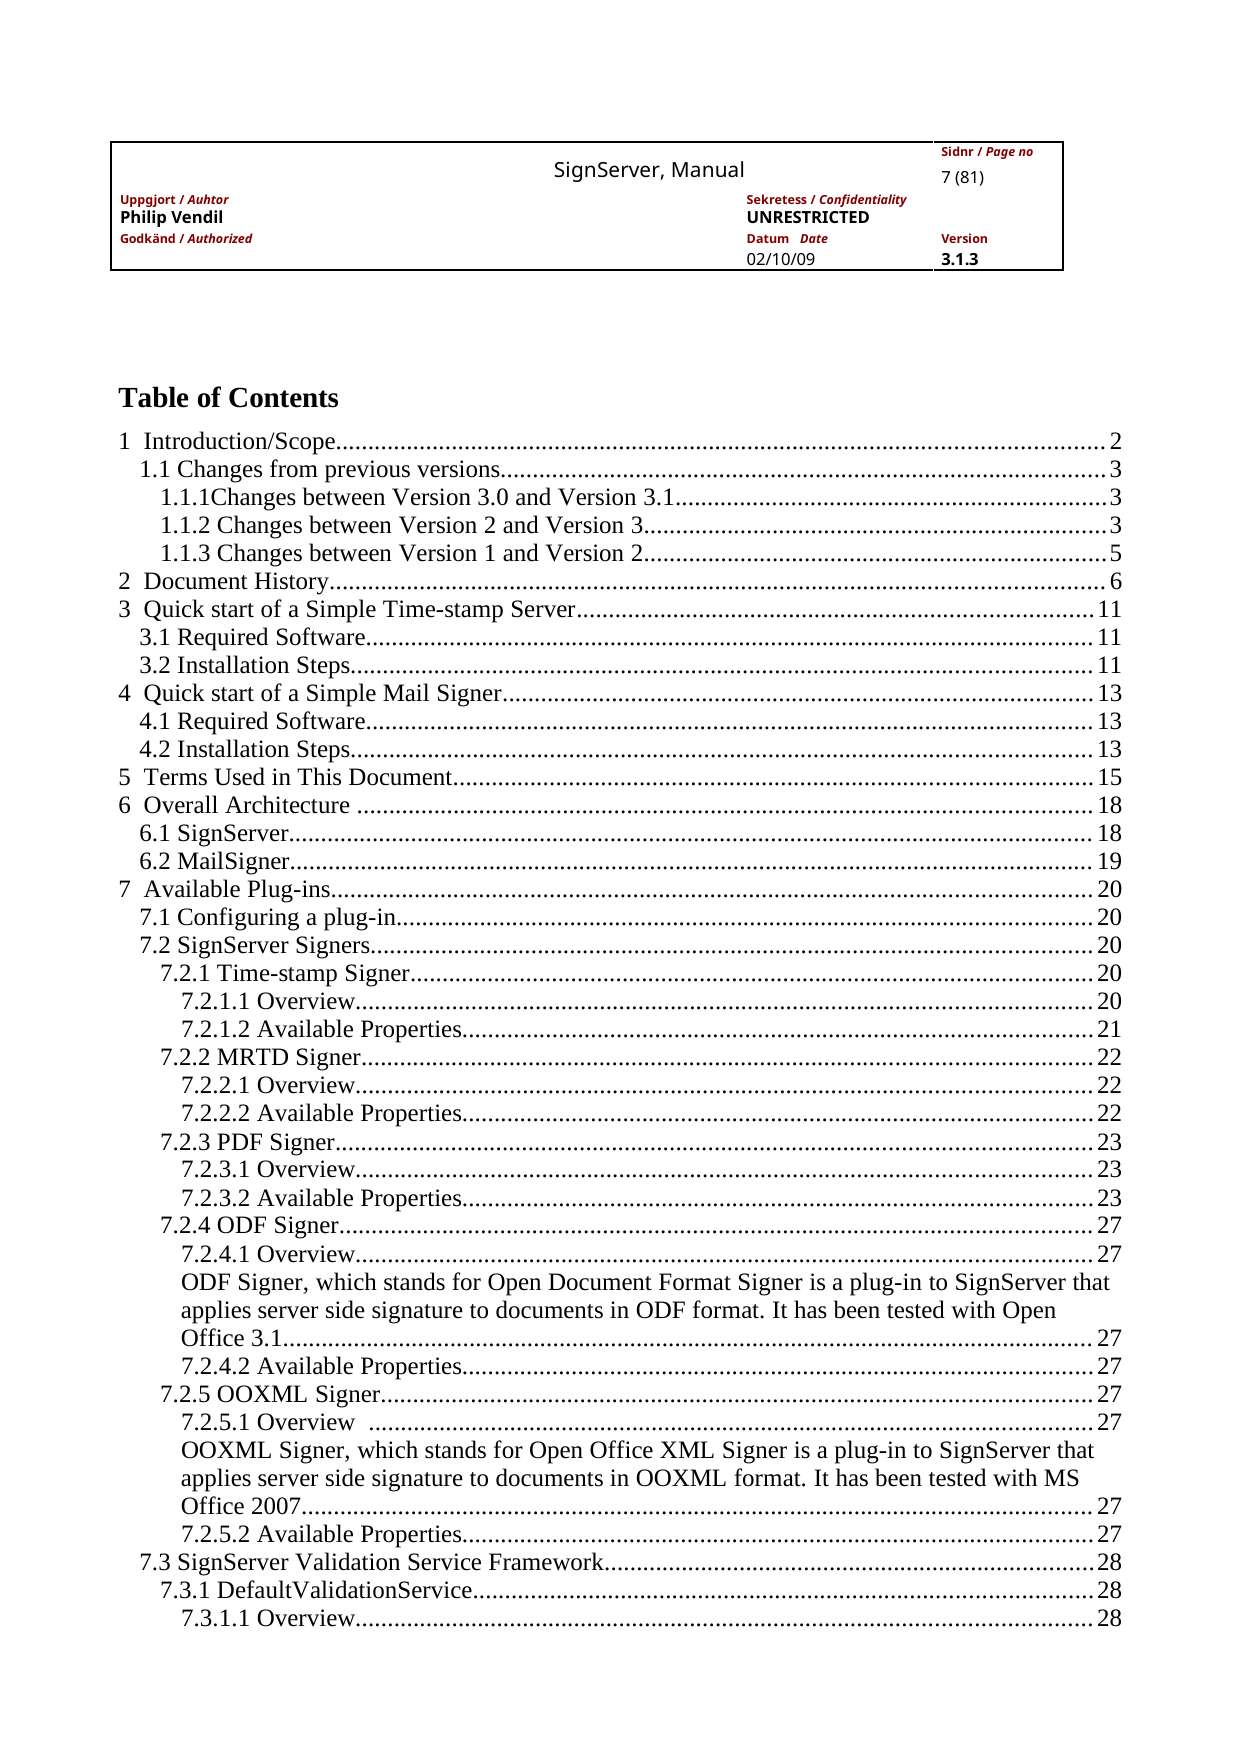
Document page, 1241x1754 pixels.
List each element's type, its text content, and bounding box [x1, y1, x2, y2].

text 3 Quick start of a Simple Time-stamp Server 11 [118, 595, 1122, 623]
text 1.1.3 Changes between Version 1 and Version 2 5 [160, 539, 1122, 567]
text 7.2.4.2 Available Properties 27 [181, 1352, 1122, 1379]
text 7.2.3.2 Available Properties 23 [181, 1183, 1122, 1211]
text 7.2.3.1 Overview 23 [181, 1155, 1122, 1183]
text 7.2.5.1 Overview 27 [181, 1408, 1122, 1436]
text 3.1 Required Software 11 [139, 623, 1122, 651]
text 4.2 Installation Steps 13 [139, 735, 1122, 763]
text 7.1 Configuring a plug-in 20 [139, 903, 1122, 931]
text 7.2.4.1 Overview 27 [181, 1239, 1122, 1267]
text 7.2.1 Time-stamp Signer 20 [160, 959, 1122, 987]
text 7.2.1.1 Overview 20 [181, 987, 1122, 1015]
text 7.2.2.2 Available Properties 22 [181, 1099, 1122, 1127]
subtitle Table of Contents [118, 382, 1122, 414]
text 5 Terms Used in This Document 15 [118, 763, 1122, 791]
text 7.2.5 OOXML Signer 27 [160, 1379, 1122, 1408]
text 7.2.2 MRTD Signer 22 [160, 1043, 1122, 1071]
text 7.2.3 PDF Signer 23 [160, 1127, 1122, 1155]
text 7.2 SignServer Signers 20 [139, 931, 1122, 959]
text 2 Document History 6 [118, 567, 1122, 595]
text 7.3 SignServer Validation Service Framework 28 [139, 1548, 1122, 1576]
text 7.3.1.1 Overview 28 [181, 1604, 1122, 1632]
text 7.2.1.2 Available Properties 21 [181, 1015, 1122, 1043]
text 1.1 Changes from previous versions 3 [139, 455, 1122, 483]
text 6 Overall Architecture 18 [118, 791, 1122, 819]
text 6.1 SignServer 18 [139, 819, 1122, 847]
text 7.3.1 DefaultValidationService 28 [160, 1576, 1122, 1604]
text 3.2 Installation Steps 11 [139, 651, 1122, 679]
text 1.1.1Changes between Version 3.0 and Version 3.1 3 [160, 483, 1122, 511]
text OOXML Signer, which stands for Open Office XML Signer is a plug-in to SignServer that applies server side signature to documents in OOXML format. It has been tested with MS Office 2007. 27 [181, 1436, 1122, 1520]
text 7.2.4 ODF Signer 27 [160, 1211, 1122, 1239]
text 4 Quick start of a Simple Mail Signer 13 [118, 679, 1122, 707]
text 7 Available Plug-ins 20 [118, 875, 1122, 903]
text 4.1 Required Software 13 [139, 707, 1122, 735]
text 1 Introduction/Scope 2 [118, 427, 1122, 455]
text 7.2.5.2 Available Properties 27 [181, 1520, 1122, 1548]
text ODF Signer, which stands for Open Document Format Signer is a plug-in to SignServer that applies server side signature to documents in ODF format. It has been tested with Open Office 3.1. 27 [181, 1267, 1122, 1352]
text 6.2 MailSigner 19 [139, 847, 1122, 875]
text 1.1.2 Changes between Version 2 and Version 3 3 [160, 511, 1122, 539]
text 7.2.2.1 Overview 22 [181, 1071, 1122, 1099]
